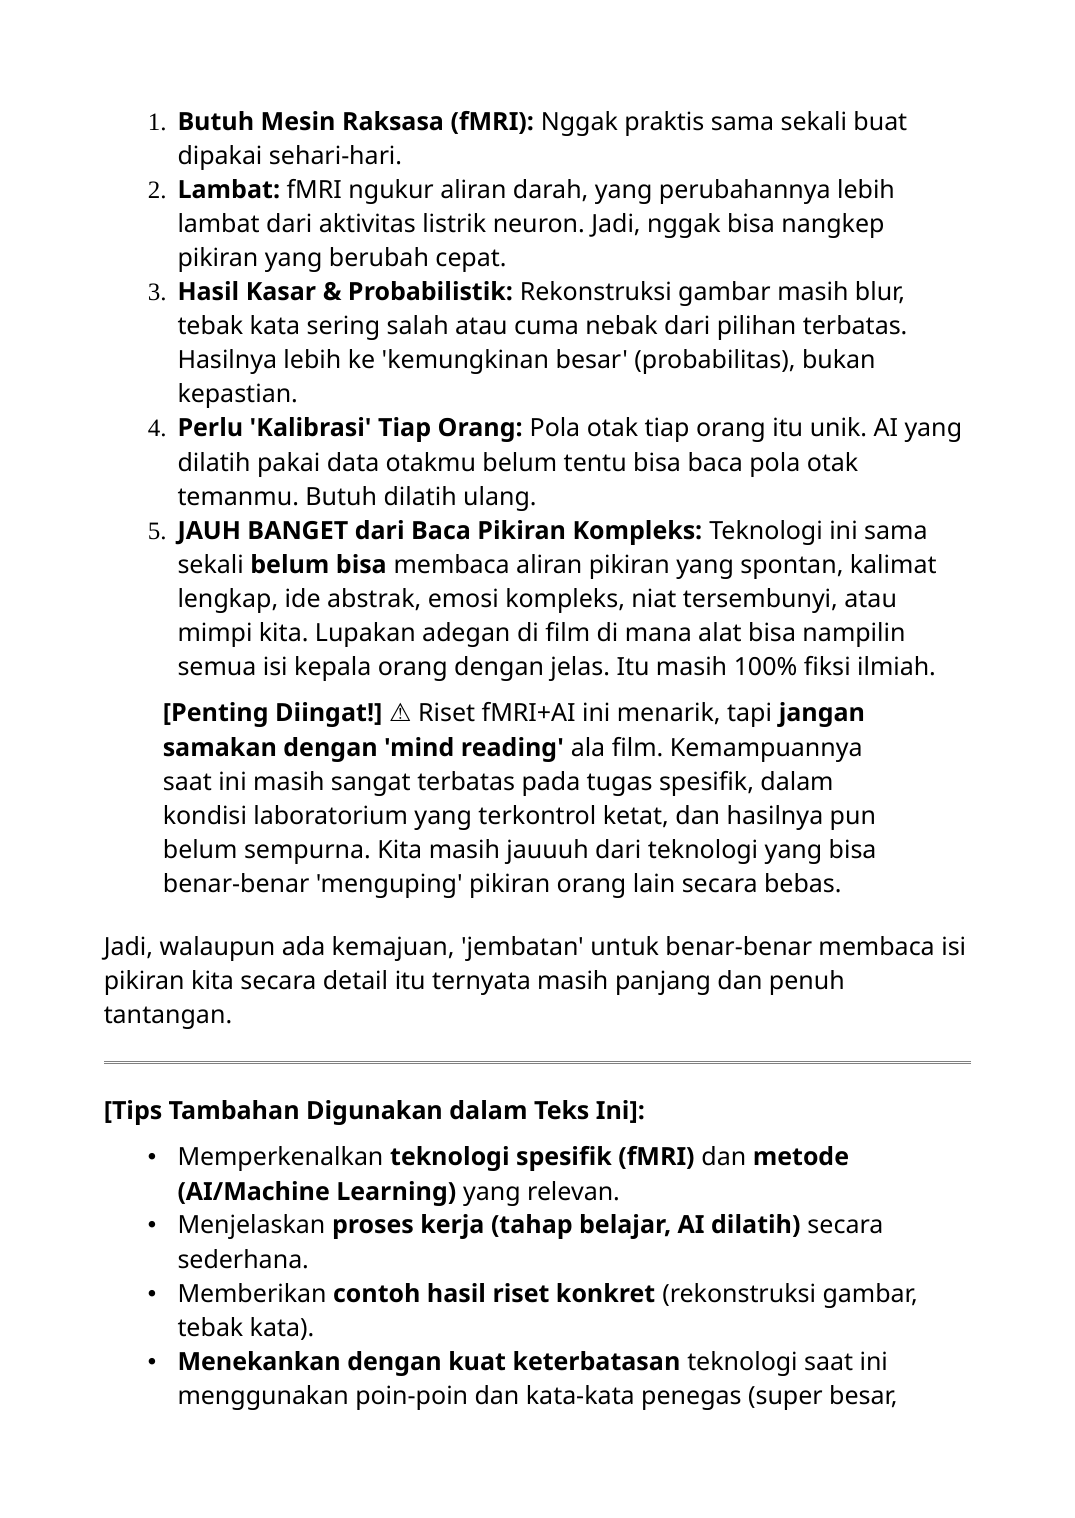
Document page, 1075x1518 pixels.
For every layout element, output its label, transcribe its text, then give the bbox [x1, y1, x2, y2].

list Butuh Mesin Raksasa (fMRI): Nggak praktis sama sekali buat dipakai sehari-hari. [148, 103, 971, 172]
list Menjelaskan proses kerja (tahap belajar, AI dilatih) secara sederhana. [148, 1207, 971, 1275]
list Hasil Kasar & Probabilistik: Rekonstruksi gambar masih blur, tebak kata sering salah atau cuma nebak dari pilihan terbatas. Hasilnya lebih ke 'kemungkinan besar' (probabilitas), bukan kepastian. [148, 274, 971, 410]
text [Tips Tambahan Digunakan dalam Teks Ini]: [103, 1092, 971, 1127]
list Memberikan contoh hasil riset konkret (rekonstruksi gambar, tebak kata). [148, 1275, 971, 1343]
list JAUH BANGET dari Baca Pikiran Kompleks: Teknologi ini sama sekali belum bisa membaca aliran pikiran yang spontan, kalimat lengkap, ide abstrak, emosi kompleks, niat tersembunyi, atau mimpi kita. Lupakan adegan di film di mana alat bisa nampilin semua isi kepala orang dengan jelas. Itu masih 100% fiksi ilmiah. [148, 512, 971, 683]
list Memperkenalkan teknologi spesifik (fMRI) dan metode (AI/Machine Learning) yang relevan. [148, 1139, 971, 1207]
text Jadi, walaupun ada kemajuan, 'jembatan' untuk benar-benar membaca isi pikiran kita secara detail itu ternyata masih panjang dan penuh tantangan. [103, 929, 971, 1031]
list Lambat: fMRI ngukur aliran darah, yang perubahannya lebih lambat dari aktivitas listrik neuron. Jadi, nggak bisa nangkep pikiran yang berubah cepat. [148, 172, 971, 274]
text [Penting Diingat!] ⚠️ Riset fMRI+AI ini menarik, tapi jangan samakan dengan 'mind reading' ala film. Kemampuannya saat ini masih sangat terbatas pada tugas spesifik, dalam kondisi laboratorium yang terkontrol ketat, dan hasilnya pun belum sempurna. Kita masih jauuuh dari teknologi yang bisa benar-benar 'menguping' pikiran orang lain secara bebas. [163, 695, 912, 899]
list Menekankan dengan kuat keterbatasan teknologi saat ini menggunakan poin-poin dan kata-kata penegas (super besar, [148, 1343, 971, 1412]
list Perlu 'Kalibrasi' Tiap Orang: Pola otak tiap orang itu unik. AI yang dilatih pakai data otakmu belum tentu bisa baca pola otak temanmu. Butuh dilatih ulang. [148, 410, 971, 512]
